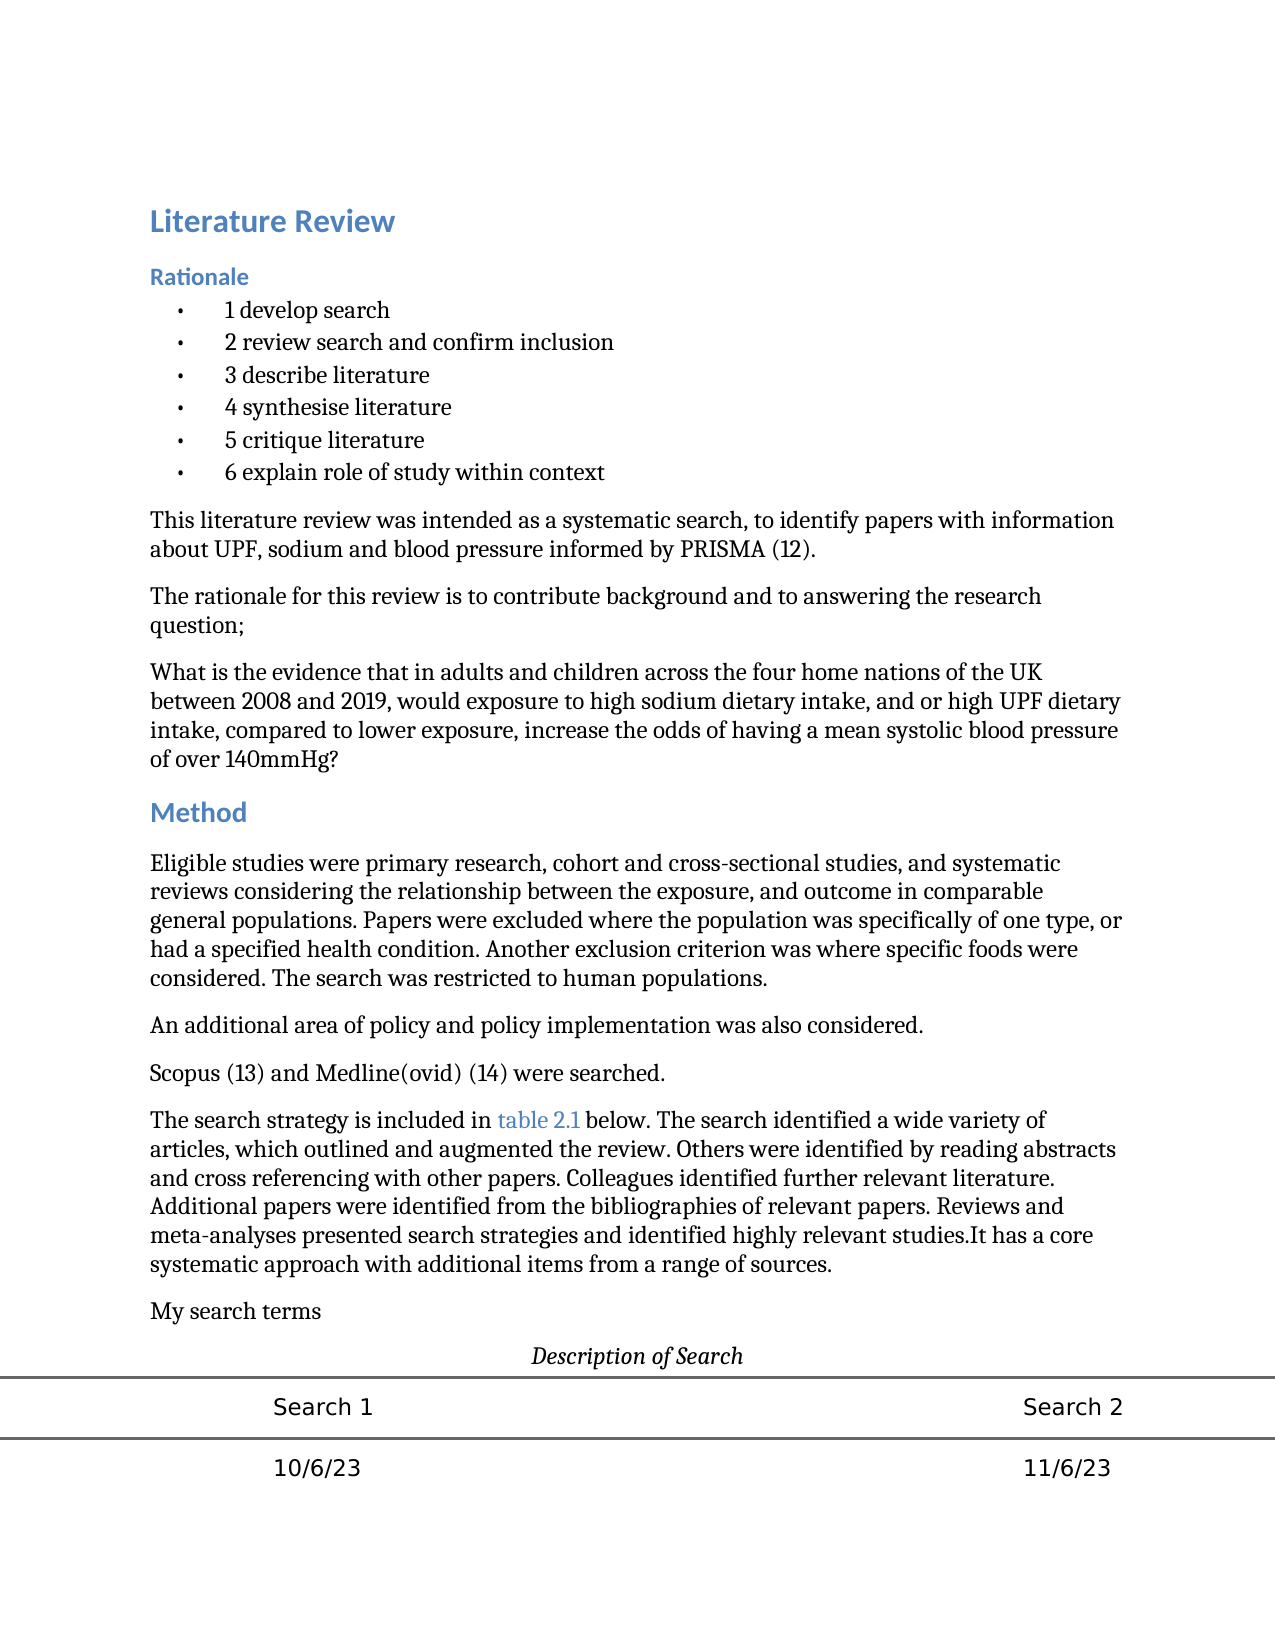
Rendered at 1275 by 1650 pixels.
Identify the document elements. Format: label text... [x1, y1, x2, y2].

subtitle Rationale [150, 262, 1125, 292]
text Scopus (13) and Medline(ovid) (14) were searched. [150, 1058, 1125, 1087]
text The search strategy is included in table 2.1 below. The search identified a wide variety of articles, which outlined and augmented the review. Others were identified by reading abstracts and cross referencing with other papers. Colleagues identified further relevant literature. Additional papers were identified from the bibliographies of relevant papers. Reviews and meta-analyses presented search strategies and identified highly relevant studies.It has a core systematic approach with additional items from a range of sources. [150, 1106, 1125, 1278]
list 5 critique literature [175, 426, 1125, 454]
text The rationale for this review is to contribute background and to answering the research question; [150, 582, 1125, 639]
list 4 synthesise literature [175, 393, 1125, 422]
list 6 explain role of study within context [175, 458, 1125, 487]
table_header Search 1 [263, 1379, 1012, 1437]
table_header Search 2 [1013, 1379, 1275, 1437]
subtitle Method [150, 794, 1125, 830]
table_cell 11/6/23 [1013, 1440, 1275, 1498]
text Eligible studies were primary research, cohort and cross-sectional studies, and systematic reviews considering the relationship between the exposure, and outcome in comparable general populations. Papers were excluded where the population was specifically of one type, or had a specified health condition. Another exclusion criterion was where specific foods were considered. The search was restricted to human populations. [150, 848, 1125, 992]
text This literature review was intended as a systematic search, to identify papers with information about UPF, sodium and blood pressure informed by PRISMA (12). [150, 506, 1125, 563]
text My search terms [150, 1297, 1125, 1326]
text Description of Search [156, 1345, 1119, 1370]
table_header Name [0, 1379, 262, 1437]
subtitle Literature Review [150, 200, 1125, 241]
table_cell 10/6/23 [263, 1440, 1012, 1498]
list 1 develop search [175, 296, 1125, 324]
list 2 review search and confirm inclusion [175, 328, 1125, 357]
list 3 describe literature [175, 361, 1125, 389]
text What is the evidence that in adults and children across the four home nations of the UK between 2008 and 2019, would exposure to high sodium dietary intake, and or high UPF dietary intake, compared to lower exposure, increase the odds of having a mean systolic blood pressure of over 140mmHg? [150, 658, 1125, 773]
text An additional area of policy and policy implementation was also considered. [150, 1011, 1125, 1040]
table_cell Date of Search [0, 1440, 262, 1498]
